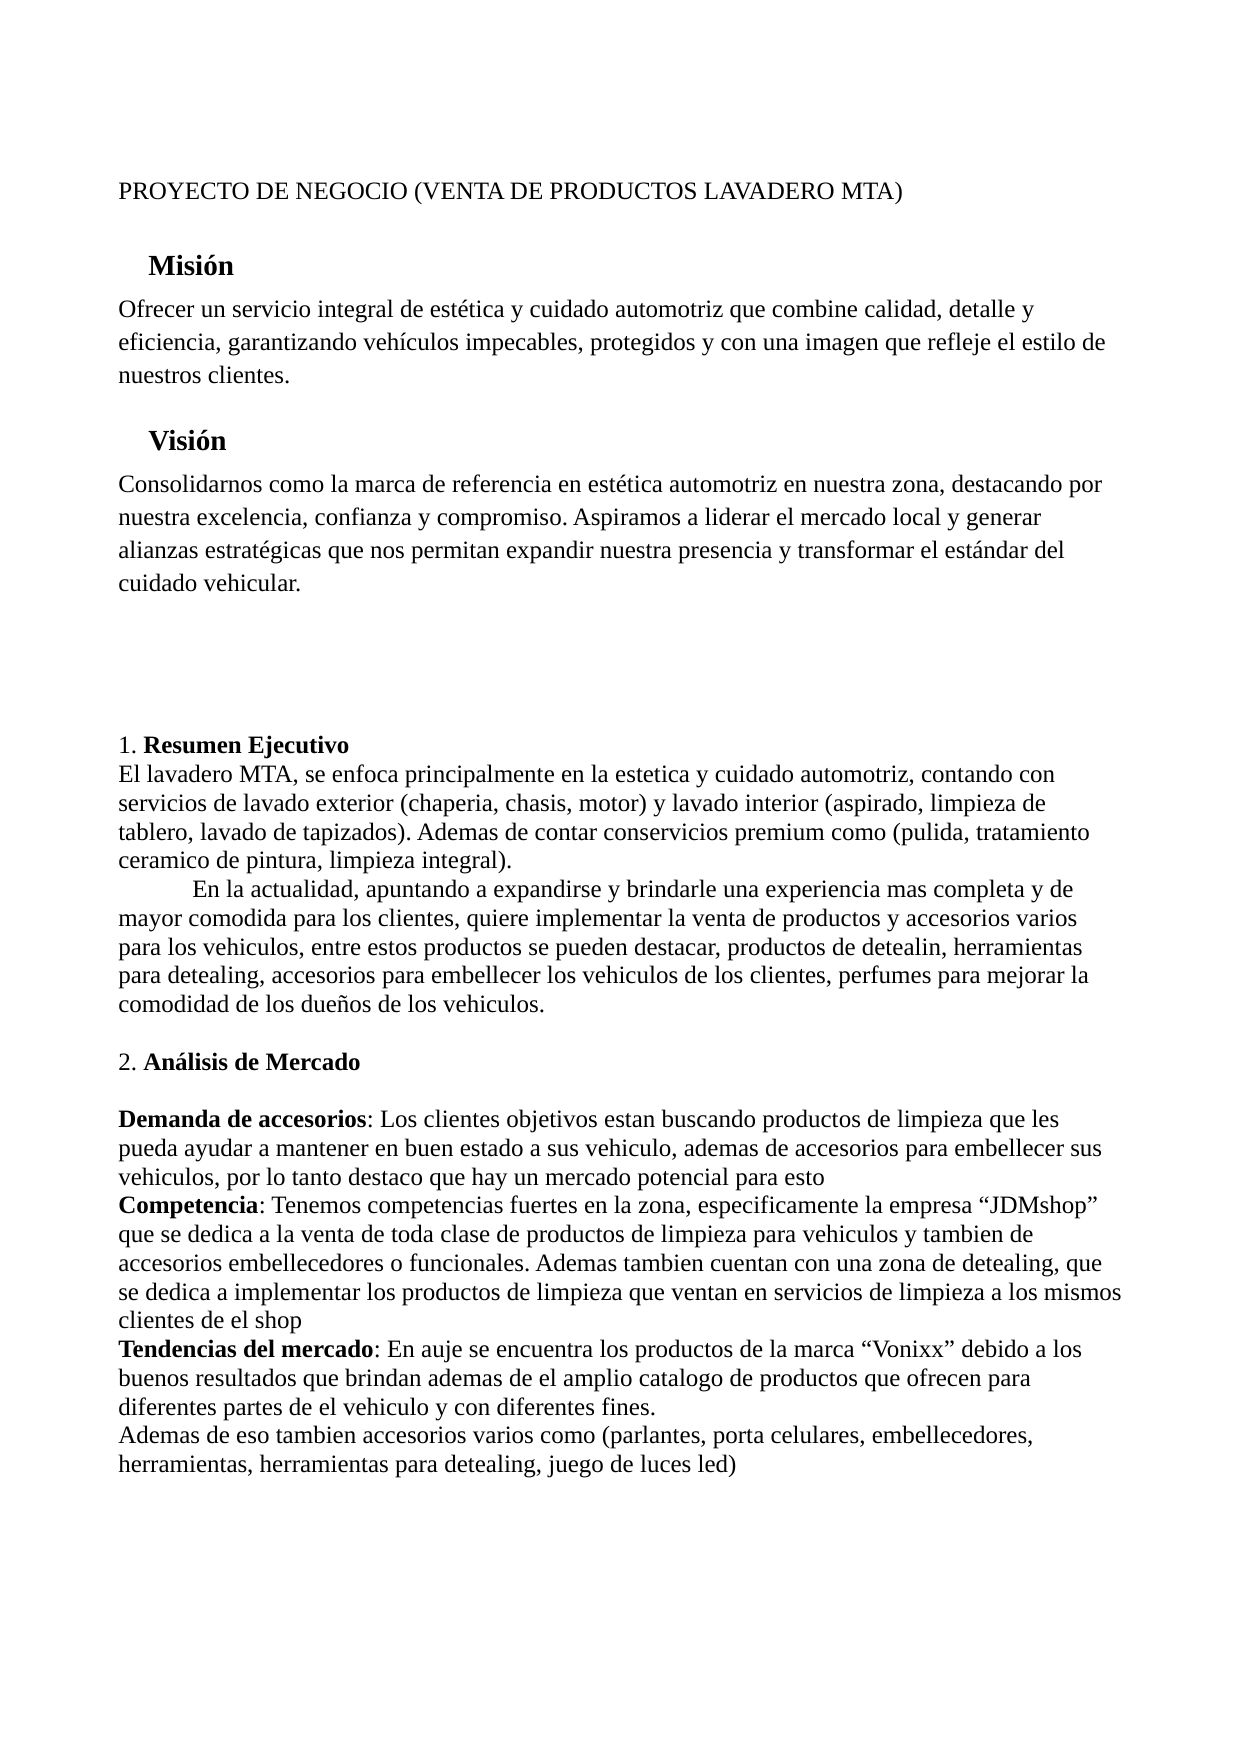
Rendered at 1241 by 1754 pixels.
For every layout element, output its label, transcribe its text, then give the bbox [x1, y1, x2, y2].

text Ofrecer un servicio integral de estética y cuidado automotriz que combine calidad, detalle y eficiencia, garantizando vehículos impecables, protegidos y con una imagen que refleje el estilo de nuestros clientes. [118, 294, 1122, 389]
text Tendencias del mercado: En auje se encuentra los productos de la marca “Vonixx” debido a los buenos resultados que brindan ademas de el amplio catalogo de productos que ofrecen para diferentes partes de el vehiculo y con diferentes fines. [118, 1334, 1122, 1420]
text Consolidarnos como la marca de referencia en estética automotriz en nuestra zona, destacando por nuestra excelencia, confianza y compromiso. Aspiramos a liderar el mercado local y generar alianzas estratégicas que nos permitan expandir nuestra presencia y transformar el estándar del cuidado vehicular. [118, 469, 1122, 597]
text 1. Resumen Ejecutivo [118, 730, 1122, 759]
text 2. Análisis de Mercado [118, 1047, 1122, 1075]
subtitle 🧭 Misión [118, 248, 1122, 282]
text En la actualidad, apuntando a expandirse y brindarle una experiencia mas completa y de mayor comodida para los clientes, quiere implementar la venta de productos y accesorios varios para los vehiculos, entre estos productos se pueden destacar, productos de detealin, herramientas para detealing, accesorios para embellecer los vehiculos de los clientes, perfumes para mejorar la comodidad de los dueños de los vehiculos. [118, 874, 1122, 1018]
subtitle 🌟 Visión [118, 423, 1122, 456]
text Ademas de eso tambien accesorios varios como (parlantes, porta celulares, embellecedores, herramientas, herramientas para detealing, juego de luces led) [118, 1420, 1122, 1478]
text El lavadero MTA, se enfoca principalmente en la estetica y cuidado automotriz, contando con servicios de lavado exterior (chaperia, chasis, motor) y lavado interior (aspirado, limpieza de tablero, lavado de tapizados). Ademas de contar conservicios premium como (pulida, tratamiento ceramico de pintura, limpieza integral). [118, 759, 1122, 874]
text Demanda de accesorios: Los clientes objetivos estan buscando productos de limpieza que les pueda ayudar a mantener en buen estado a sus vehiculo, ademas de accesorios para embellecer sus vehiculos, por lo tanto destaco que hay un mercado potencial para esto [118, 1104, 1122, 1190]
text Competencia: Tenemos competencias fuertes en la zona, especificamente la empresa “JDMshop” que se dedica a la venta de toda clase de productos de limpieza para vehiculos y tambien de accesorios embellecedores o funcionales. Ademas tambien cuentan con una zona de detealing, que se dedica a implementar los productos de limpieza que ventan en servicios de limpieza a los mismos clientes de el shop [118, 1190, 1122, 1334]
text PROYECTO DE NEGOCIO (VENTA DE PRODUCTOS LAVADERO MTA) [118, 176, 1122, 205]
